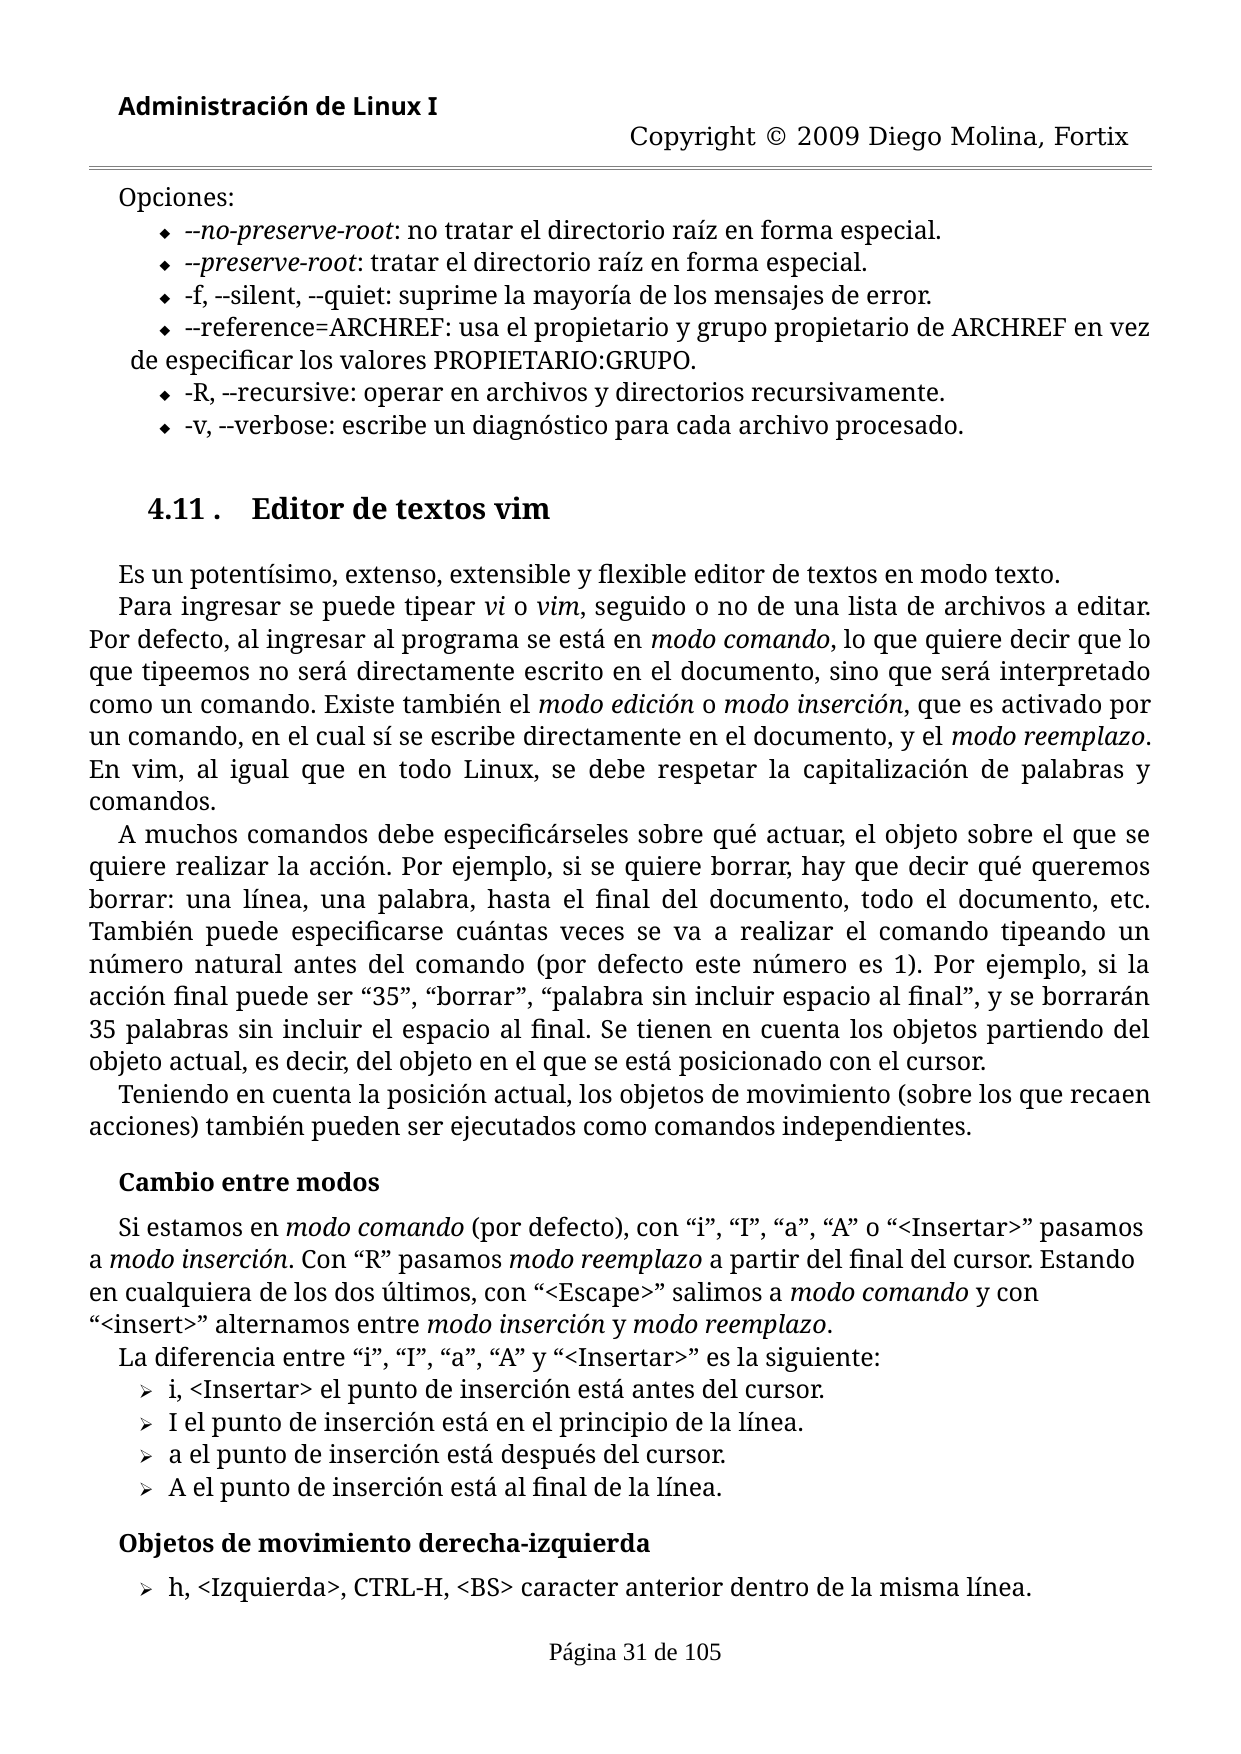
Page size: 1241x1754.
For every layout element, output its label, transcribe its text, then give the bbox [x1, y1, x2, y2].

list A el punto de inserción está al final de la línea. [88, 1470, 1152, 1502]
list I el punto de inserción está en el principio de la línea. [88, 1405, 1152, 1437]
list --reference=ARCHREF: usa el propietario y grupo propietario de ARCHREF en vez de especificar los valores PROPIETARIO:GRUPO. [88, 311, 1152, 376]
text Teniendo en cuenta la posición actual, los objetos de movimiento (sobre los que recaen acciones) también pueden ser ejecutados como comandos independientes. [88, 1077, 1152, 1142]
list h, <Izquierda>, CTRL-H, <BS> caracter anterior dentro de la misma línea. [88, 1570, 1152, 1603]
text Es un potentísimo, extenso, extensible y flexible editor de textos en modo texto. [88, 557, 1152, 589]
text Si estamos en modo comando (por defecto), con “i”, “I”, “a”, “A” o “<Insertar>” pasamos a modo inserción. Con “R” pasamos modo reemplazo a partir del final del cursor. Estando en cualquiera de los dos últimos, con “<Escape>” salimos a modo comando y con “<insert>” alternamos entre modo inserción y modo reemplazo. [88, 1210, 1152, 1340]
list a el punto de inserción está después del cursor. [88, 1437, 1152, 1470]
list --no-preserve-root: no tratar el directorio raíz en forma especial. [88, 213, 1152, 246]
text Cambio entre modos [88, 1166, 1152, 1198]
list i, <Insertar> el punto de inserción está antes del cursor. [88, 1372, 1152, 1405]
text Opciones: [88, 181, 1152, 213]
subtitle Editor de textos vim [88, 488, 1152, 528]
list -R, --recursive: operar en archivos y directorios recursivamente. [88, 376, 1152, 408]
text Para ingresar se puede tipear vi o vim, seguido o no de una lista de archivos a editar. Por defecto, al ingresar al programa se está en modo comando, lo que quiere decir que lo que tipeemos no será directamente escrito en el documento, sino que será interpretado como un comando. Existe también el modo edición o modo inserción, que es activado por un comando, en el cual sí se escribe directamente en el documento, y el modo reemplazo. En vim, al igual que en todo Linux, se debe respetar la capitalización de palabras y comandos. [88, 589, 1152, 817]
list --preserve-root: tratar el directorio raíz en forma especial. [88, 246, 1152, 278]
list -f, --silent, --quiet: suprime la mayoría de los mensajes de error. [88, 278, 1152, 311]
text Objetos de movimiento derecha-izquierda [88, 1526, 1152, 1559]
text A muchos comandos debe especificárseles sobre qué actuar, el objeto sobre el que se quiere realizar la acción. Por ejemplo, si se quiere borrar, hay que decir qué queremos borrar: una línea, una palabra, hasta el final del documento, todo el documento, etc. También puede especificarse cuántas veces se va a realizar el comando tipeando un número natural antes del comando (por defecto este número es 1). Por ejemplo, si la acción final puede ser “35”, “borrar”, “palabra sin incluir espacio al final”, y se borrarán 35 palabras sin incluir el espacio al final. Se tienen en cuenta los objetos partiendo del objeto actual, es decir, del objeto en el que se está posicionado con el cursor. [88, 817, 1152, 1077]
text La diferencia entre “i”, “I”, “a”, “A” y “<Insertar>” es la siguiente: [88, 1340, 1152, 1372]
list -v, --verbose: escribe un diagnóstico para cada archivo procesado. [88, 408, 1152, 441]
